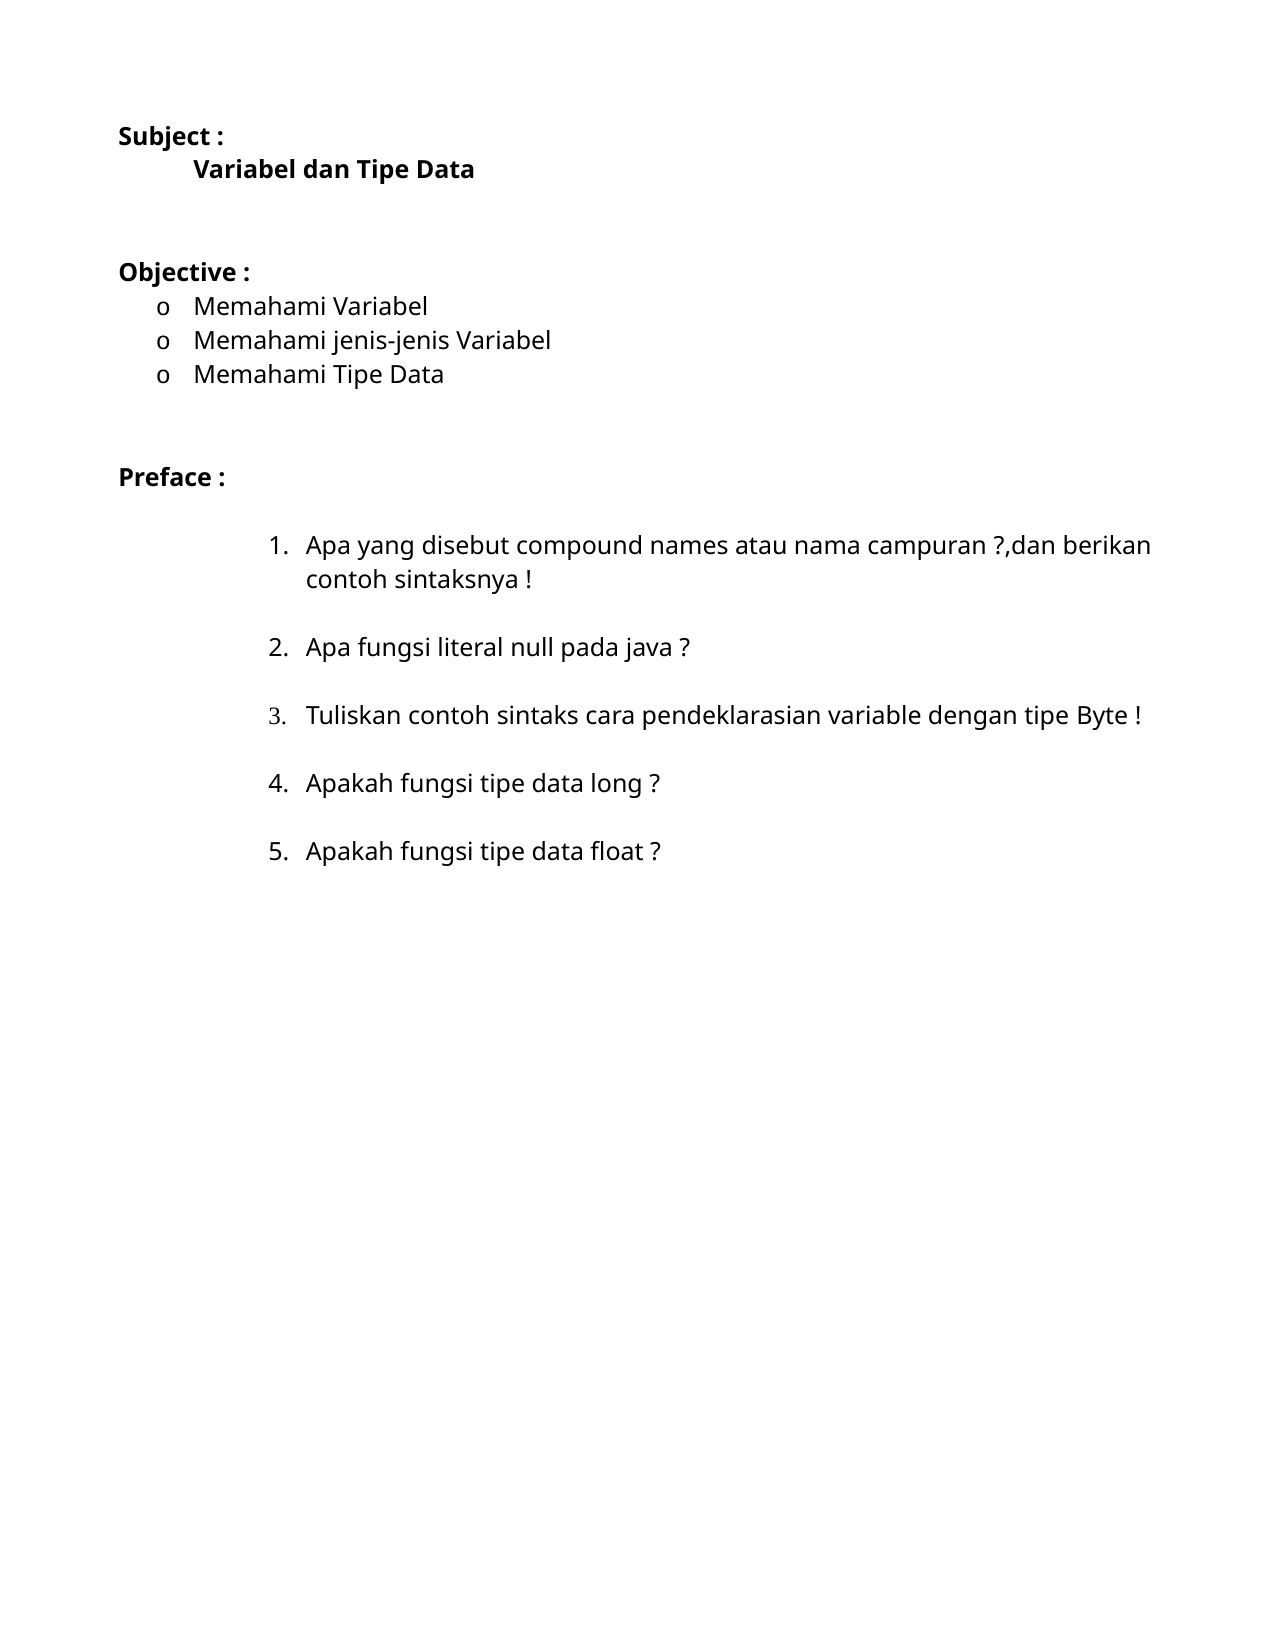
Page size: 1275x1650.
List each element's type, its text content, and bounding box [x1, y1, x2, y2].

list Apa yang disebut compound names atau nama campuran ?,dan berikan contoh sintaksnya ! [268, 527, 1157, 596]
list Tuliskan contoh sintaks cara pendeklarasian variable dengan tipe Byte ! [268, 698, 1157, 732]
list Apa fungsi literal null pada java ? [268, 630, 1157, 664]
list Apakah fungsi tipe data float ? [268, 834, 1157, 868]
subtitle Subject : [118, 118, 1157, 152]
list Memahami Variabel [156, 288, 1157, 323]
list Memahami Tipe Data [156, 357, 1157, 391]
subtitle Variabel dan Tipe Data [118, 152, 1157, 186]
list Apakah fungsi tipe data long ? [268, 766, 1157, 800]
text Objective : [118, 254, 1157, 288]
list Memahami jenis-jenis Variabel [156, 323, 1157, 357]
text Preface : [118, 459, 1157, 493]
